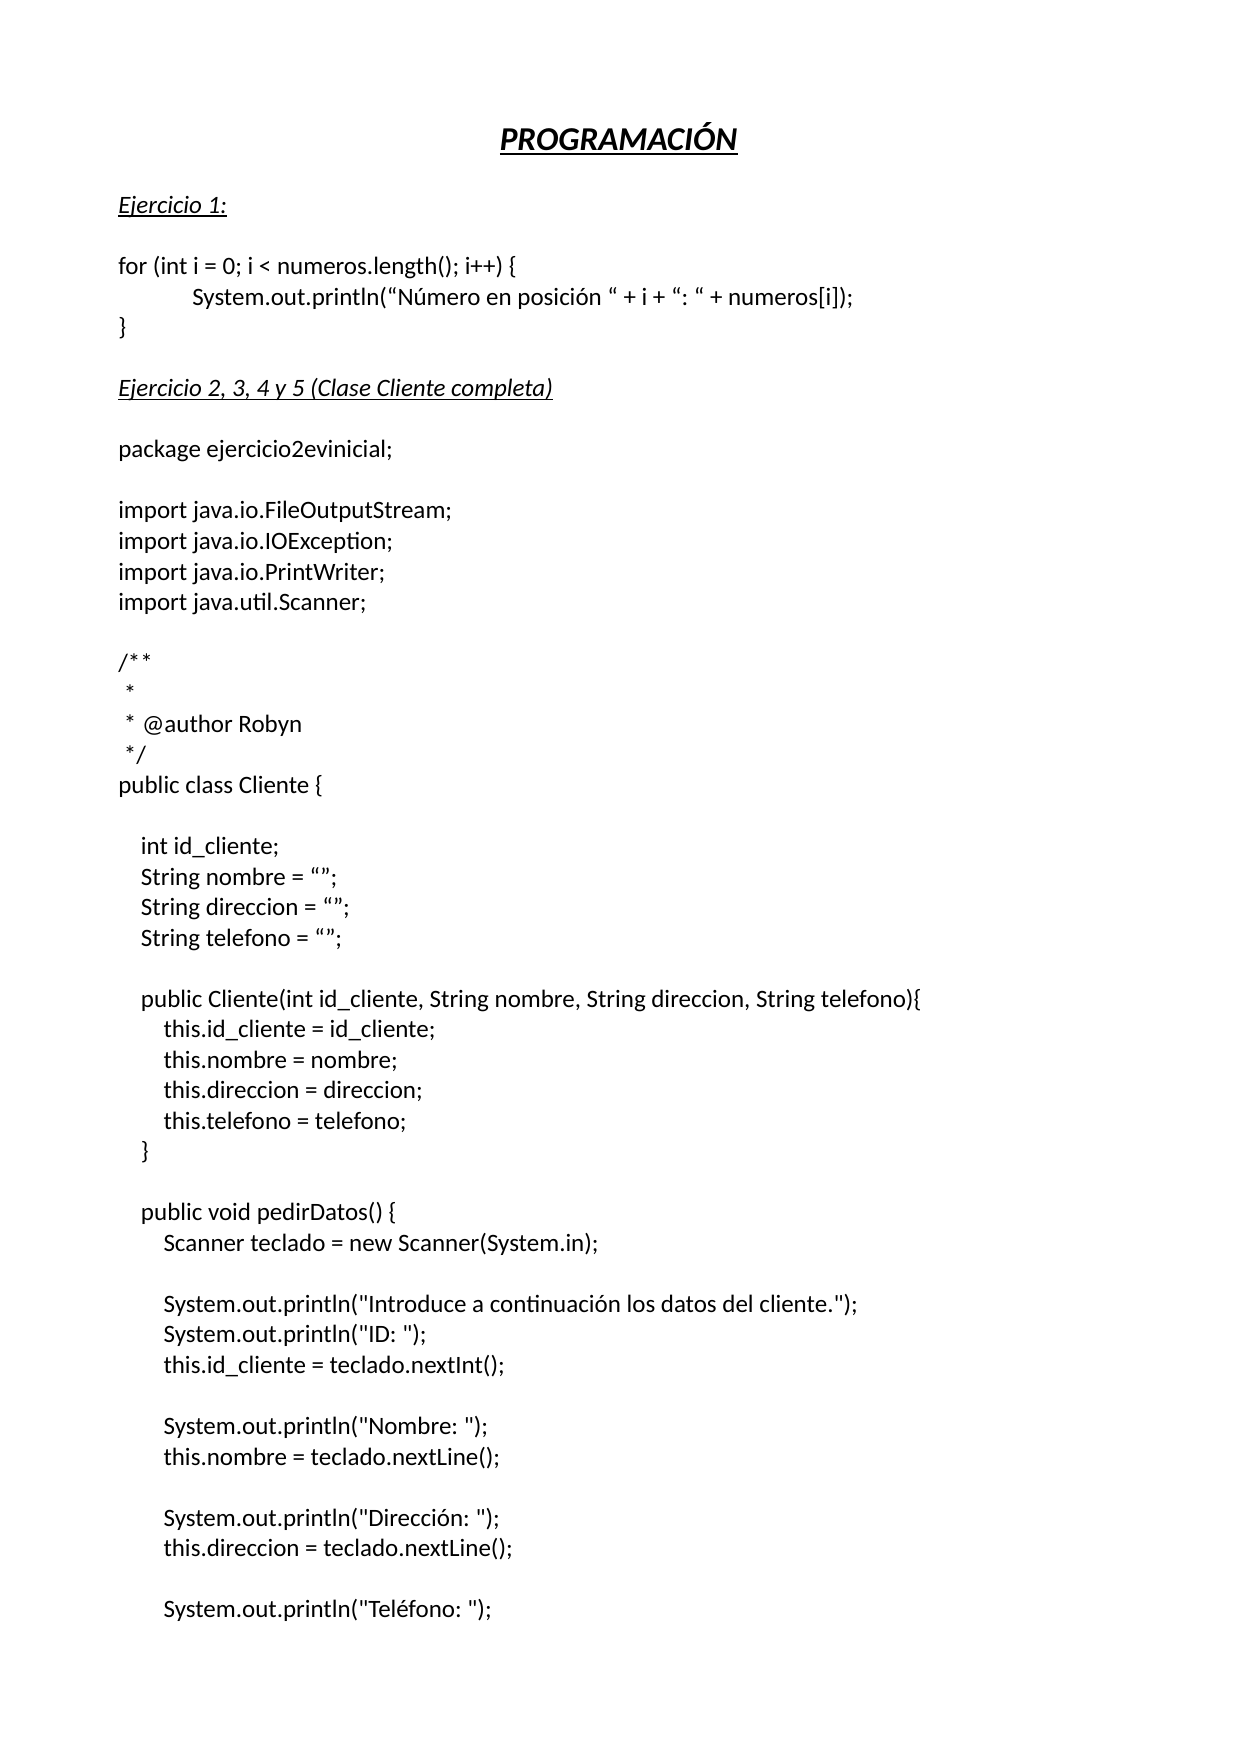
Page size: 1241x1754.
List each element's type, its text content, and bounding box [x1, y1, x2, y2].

text */ [118, 739, 1122, 769]
text /** [118, 647, 1122, 678]
text import java.util.Scanner; [118, 586, 1122, 617]
text Ejercicio 1: [118, 189, 1122, 220]
text * [118, 678, 1122, 708]
text import java.io.FileOutputStream; [118, 494, 1122, 525]
text String nombre = “”; [118, 861, 1122, 891]
text package ejercicio2evinicial; [118, 433, 1122, 464]
text System.out.println("Dirección: "); [118, 1502, 1122, 1532]
text } [118, 1136, 1122, 1166]
text PROGRAMACIÓN [118, 118, 1122, 159]
text String direccion = “”; [118, 891, 1122, 922]
text Ejercicio 2, 3, 4 y 5 (Clase Cliente completa) [118, 372, 1122, 403]
text * @author Robyn [118, 708, 1122, 739]
text System.out.println("Teléfono: "); [118, 1593, 1122, 1624]
text this.id_cliente = id_cliente; [118, 1013, 1122, 1044]
text public void pedirDatos() { [118, 1197, 1122, 1227]
text for (int i = 0; i < numeros.length(); i++) { [118, 250, 1122, 281]
text public Cliente(int id_cliente, String nombre, String direccion, String telefono){ [118, 983, 1122, 1013]
text System.out.println(“Número en posición “ + i + “: “ + numeros[i]); [118, 281, 1122, 311]
text this.nombre = teclado.nextLine(); [118, 1441, 1122, 1471]
text Scanner teclado = new Scanner(System.in); [118, 1227, 1122, 1258]
text this.nombre = nombre; [118, 1044, 1122, 1074]
text public class Cliente { [118, 769, 1122, 800]
text import java.io.IOException; [118, 525, 1122, 556]
text this.direccion = direccion; [118, 1074, 1122, 1105]
text System.out.println("ID: "); [118, 1319, 1122, 1349]
text System.out.println("Nombre: "); [118, 1410, 1122, 1441]
text this.telefono = telefono; [118, 1105, 1122, 1136]
text import java.io.PrintWriter; [118, 556, 1122, 586]
text this.id_cliente = teclado.nextInt(); [118, 1349, 1122, 1380]
text this.direccion = teclado.nextLine(); [118, 1532, 1122, 1563]
text int id_cliente; [118, 830, 1122, 861]
text } [118, 311, 1122, 342]
text String telefono = “”; [118, 922, 1122, 952]
text System.out.println("Introduce a continuación los datos del cliente."); [118, 1288, 1122, 1319]
